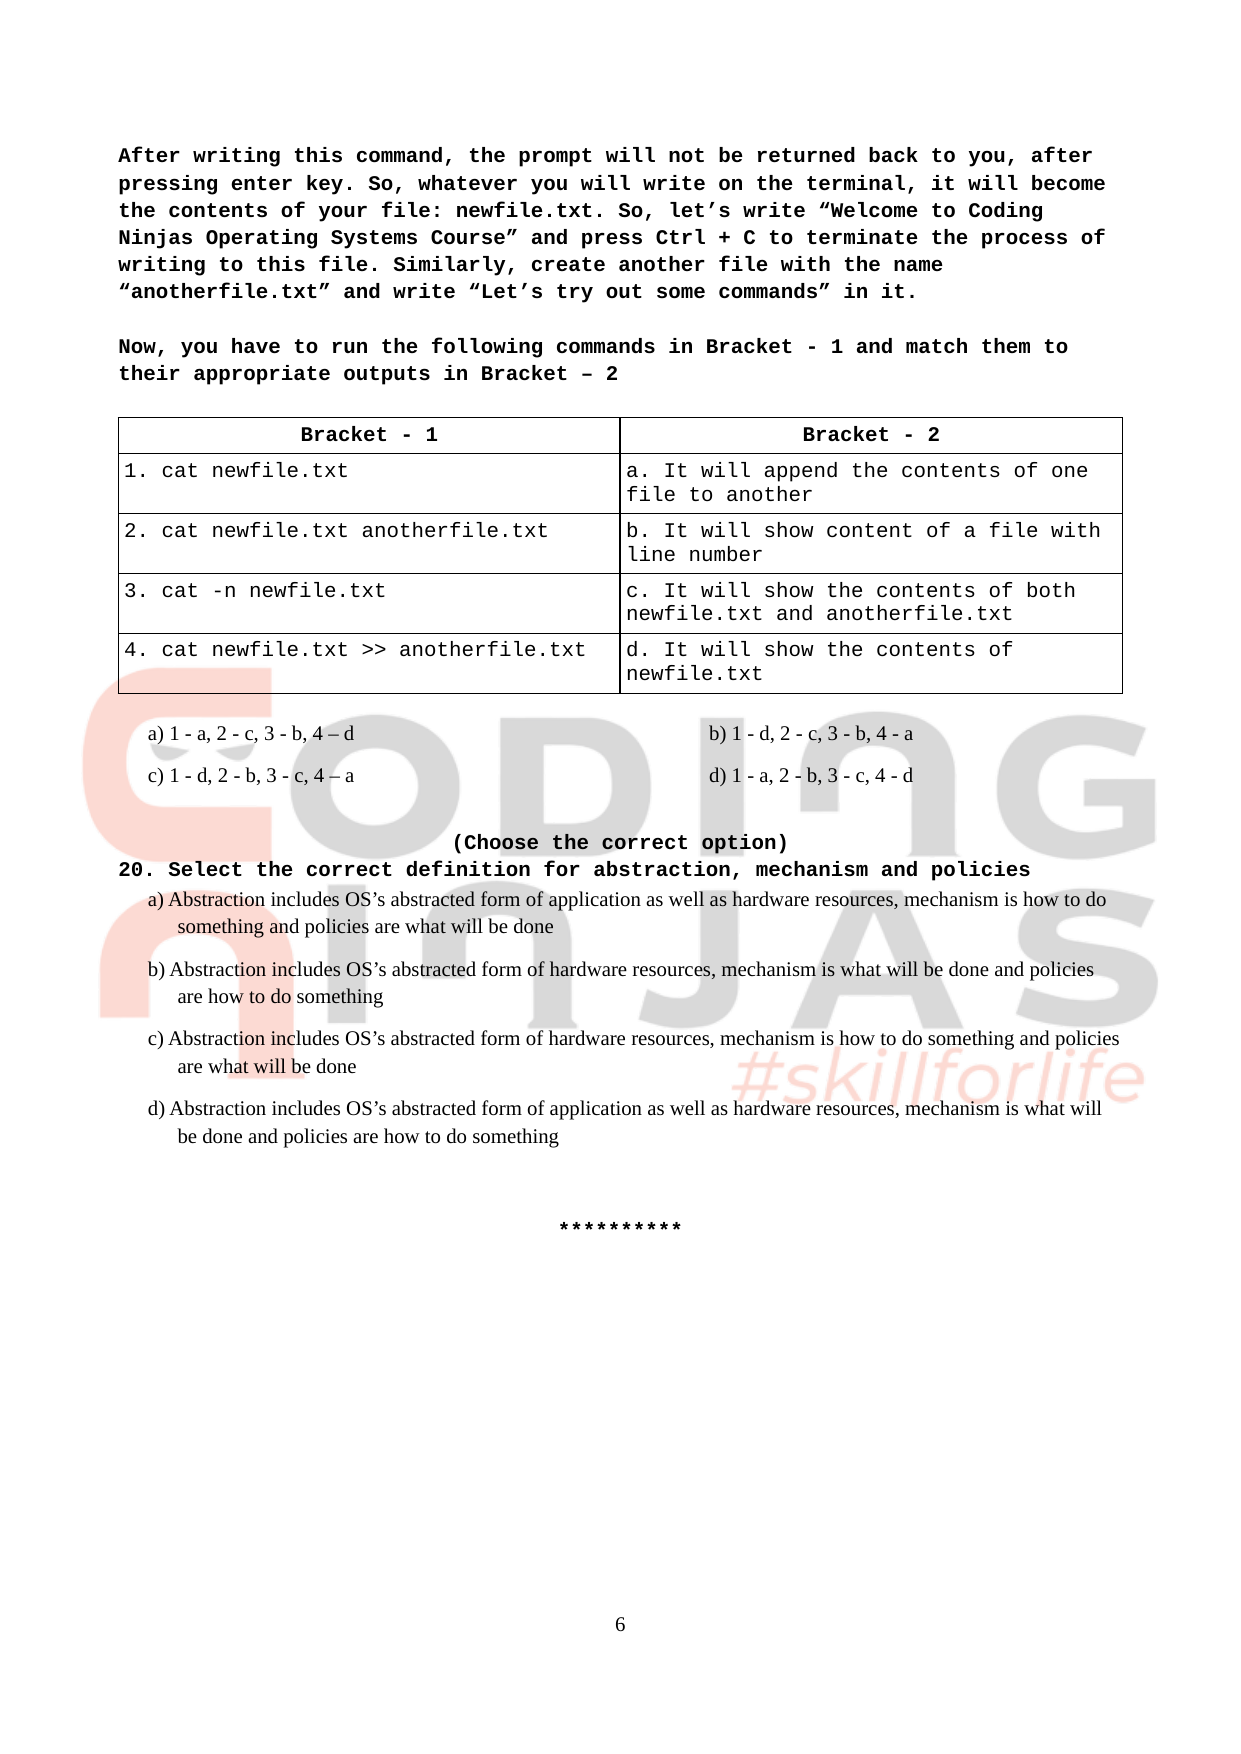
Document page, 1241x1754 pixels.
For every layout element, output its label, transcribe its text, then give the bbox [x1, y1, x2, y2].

text a) 1 - a, 2 - c, 3 - b, 4 – d b) 1 - d, 2 - c, 3 - b, 4 - a [148, 721, 1122, 745]
text d) Abstraction includes OS’s abstracted form of application as well as hardware resources, mechanism is what will be done and policies are how to do something [148, 1096, 1122, 1148]
table_header Bracket - 2 [621, 418, 1122, 453]
text c) 1 - d, 2 - b, 3 - c, 4 – a d) 1 - a, 2 - b, 3 - c, 4 - d [148, 763, 1122, 787]
table_cell 4. cat newfile.txt >> anotherfile.txt [119, 634, 619, 692]
table_cell b. It will show content of a file with line number [621, 514, 1122, 573]
table_cell c. It will show the contents of both newfile.txt and anotherfile.txt [621, 574, 1122, 633]
table_cell d. It will show the contents of newfile.txt [621, 634, 1122, 692]
text After writing this command, the prompt will not be returned back to you, after pressing enter key. So, whatever you will write on the terminal, it will become the contents of your file: newfile.txt. So, let’s write “Welcome to Coding Ninjas Operating Systems Course” and press Ctrl + C to terminate the process of writing to this file. Similarly, create another file with the name “anotherfile.txt” and write “Let’s try out some commands” in it. [118, 145, 1122, 305]
text Now, you have to run the following commands in Bracket - 1 and match them to their appropriate outputs in Bracket – 2 [118, 336, 1122, 386]
table_cell 3. cat -n newfile.txt [119, 574, 619, 633]
table_cell 2. cat newfile.txt anotherfile.txt [119, 514, 619, 573]
table_header Bracket - 1 [119, 418, 619, 453]
table_cell 1. cat newfile.txt [119, 454, 619, 513]
table_cell a. It will append the contents of one file to another [621, 454, 1122, 513]
text c) Abstraction includes OS’s abstracted form of hardware resources, mechanism is how to do something and policies are what will be done [148, 1026, 1122, 1078]
text (Choose the correct option) [118, 832, 1122, 856]
text ********** [118, 1220, 1122, 1244]
text b) Abstraction includes OS’s abstracted form of hardware resources, mechanism is what will be done and policies are how to do something [148, 956, 1122, 1008]
text 20. Select the correct definition for abstraction, mechanism and policies [118, 859, 1122, 883]
text a) Abstraction includes OS’s abstracted form of application as well as hardware resources, mechanism is how to do something and policies are what will be done [148, 887, 1122, 938]
